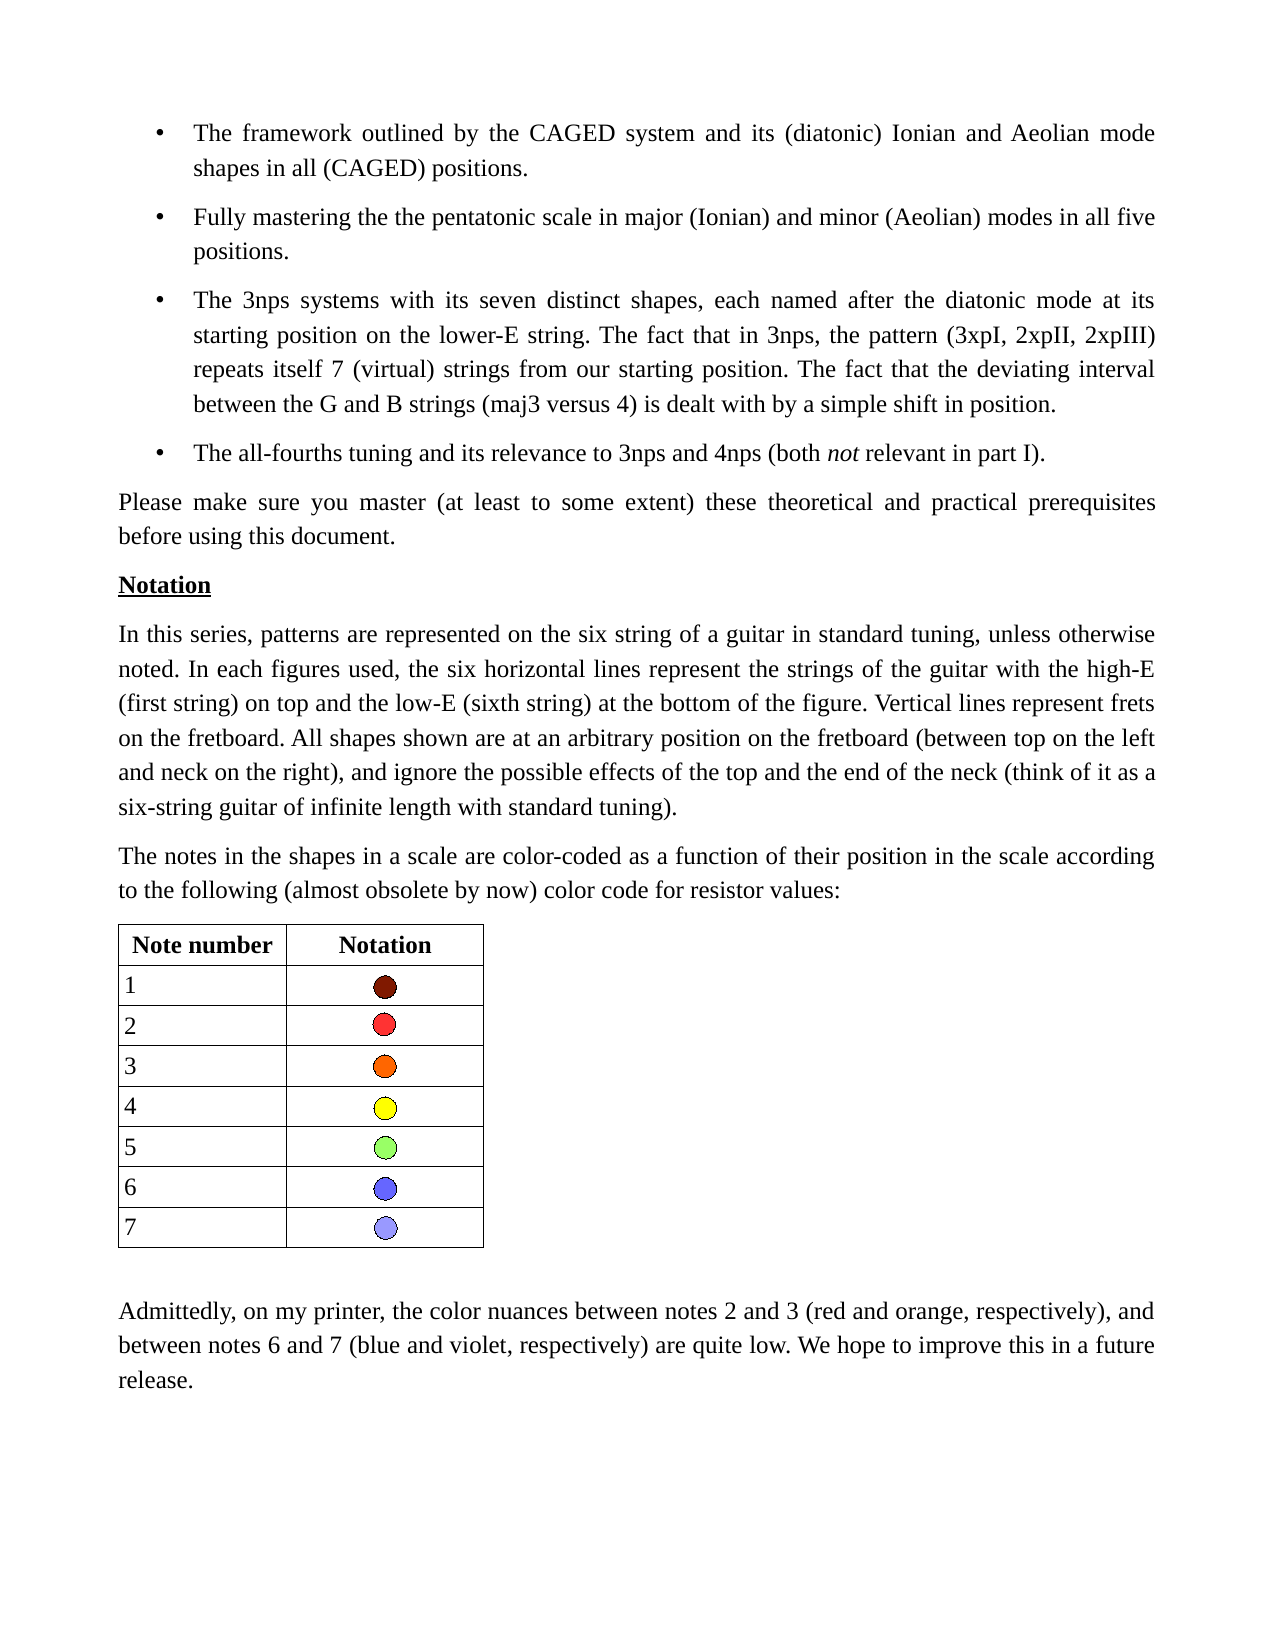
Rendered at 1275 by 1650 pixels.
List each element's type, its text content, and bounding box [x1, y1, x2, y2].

text In this series, patterns are represented on the six string of a guitar in standard tuning, unless otherwise noted. In each figures used, the six horizontal lines represent the strings of the guitar with the high-E (first string) on top and the low-E (sixth string) at the bottom of the figure. Vertical lines represent frets on the fretboard. All shapes shown are at an arbitrary position on the fretboard (between top on the left and neck on the right), and ignore the possible effects of the top and the end of the neck (think of it as a six-string guitar of infinite length with standard tuning). [118, 619, 1157, 821]
table_cell [287, 1006, 483, 1045]
text Notation [118, 570, 1157, 599]
table_cell [287, 1046, 483, 1086]
list The all-fourths tuning and its relevance to 3nps and 4nps (both not relevant in part I). [156, 438, 1157, 466]
table_cell 4 [119, 1087, 286, 1126]
list The 3nps systems with its seven distinct shapes, each named after the diatonic mode at its starting position on the lower-E string. The fact that in 3nps, the pattern (3xpI, 2xpII, 2xpIII) repeats itself 7 (virtual) strings from our starting position. The fact that the deviating interval between the G and B strings (maj3 versus 4) is dealt with by a simple shift in position. [156, 285, 1157, 417]
table_header Notation [287, 925, 483, 965]
text Please make sure you master (at least to some extent) these theoretical and practical prerequisites before using this document. [118, 487, 1157, 550]
table_cell [287, 966, 483, 1005]
table_cell [287, 1208, 483, 1247]
list Fully mastering the the pentatonic scale in major (Ionian) and minor (Aeolian) modes in all five positions. [156, 202, 1157, 265]
table_cell 3 [119, 1046, 286, 1086]
text Admittedly, on my printer, the color nuances between notes 2 and 3 (red and orange, respectively), and between notes 6 and 7 (blue and violet, respectively) are quite low. We hope to improve this in a future release. [118, 1296, 1157, 1394]
table_cell 1 [119, 966, 286, 1005]
table_cell 6 [119, 1167, 286, 1207]
table_cell 2 [119, 1006, 286, 1045]
text The notes in the shapes in a scale are color-coded as a function of their position in the scale according to the following (almost obsolete by now) color code for resistor values: [118, 841, 1157, 904]
table_cell [287, 1087, 483, 1126]
table_cell [287, 1127, 483, 1166]
table_cell 7 [119, 1208, 286, 1247]
list The framework outlined by the CAGED system and its (diatonic) Ionian and Aeolian mode shapes in all (CAGED) positions. [156, 118, 1157, 181]
table_cell [287, 1167, 483, 1207]
table_cell 5 [119, 1127, 286, 1166]
table_header Note number [119, 925, 286, 965]
